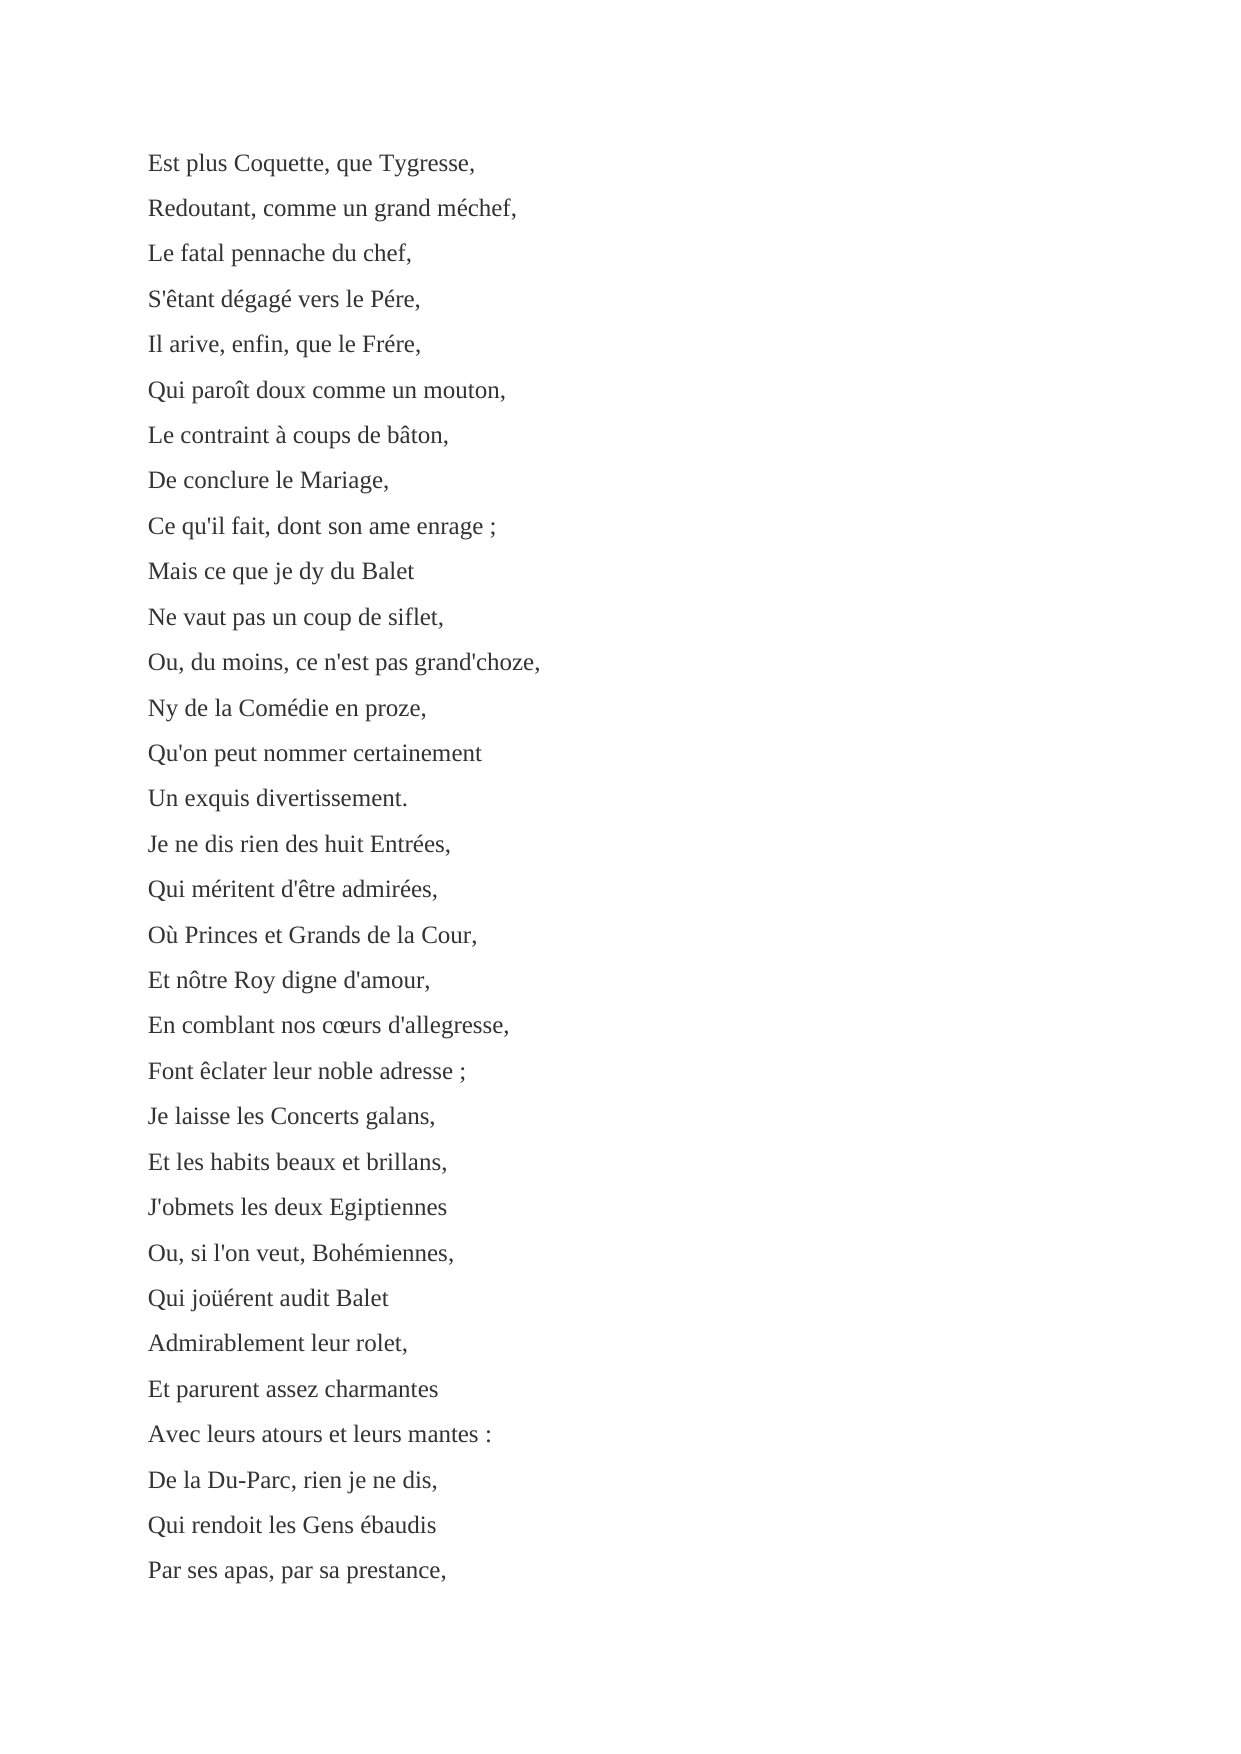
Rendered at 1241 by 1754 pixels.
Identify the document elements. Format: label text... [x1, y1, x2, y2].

text Qu'on peut nommer certainement [148, 738, 1093, 767]
text Un exquis divertissement. [148, 783, 1093, 812]
text Redoutant, comme un grand méchef, [148, 193, 1093, 222]
text Le fatal pennache du chef, [148, 238, 1093, 267]
text En comblant nos cœurs d'allegresse, [148, 1011, 1093, 1039]
text Font êclater leur noble adresse ; [148, 1056, 1093, 1085]
text Où Princes et Grands de la Cour, [148, 920, 1093, 948]
text Est plus Coquette, que Tygresse, [148, 148, 1093, 176]
text Et nôtre Roy digne d'amour, [148, 965, 1093, 994]
text Par ses apas, par sa prestance, [148, 1556, 1093, 1584]
text Et les habits beaux et brillans, [148, 1147, 1093, 1176]
text Qui méritent d'être admirées, [148, 874, 1093, 903]
text Je ne dis rien des huit Entrées, [148, 829, 1093, 858]
text Il arive, enfin, que le Frére, [148, 329, 1093, 358]
text J'obmets les deux Egiptiennes [148, 1192, 1093, 1221]
text Ou, si l'on veut, Bohémiennes, [148, 1238, 1093, 1266]
text Ne vaut pas un coup de siflet, [148, 602, 1093, 631]
text Ce qu'il fait, dont son ame enrage ; [148, 511, 1093, 540]
text De conclure le Mariage, [148, 466, 1093, 494]
text Admirablement leur rolet, [148, 1328, 1093, 1357]
text Qui joüérent audit Balet [148, 1283, 1093, 1312]
text Qui rendoit les Gens ébaudis [148, 1510, 1093, 1539]
text Qui paroît doux comme un mouton, [148, 375, 1093, 403]
text Mais ce que je dy du Balet [148, 556, 1093, 585]
text Avec leurs atours et leurs mantes : [148, 1419, 1093, 1448]
text Ou, du moins, ce n'est pas grand'choze, [148, 647, 1093, 676]
text S'êtant dégagé vers le Pére, [148, 284, 1093, 313]
text Je laisse les Concerts galans, [148, 1101, 1093, 1130]
text Et parurent assez charmantes [148, 1374, 1093, 1403]
text Le contraint à coups de bâton, [148, 420, 1093, 449]
text De la Du-Parc, rien je ne dis, [148, 1465, 1093, 1493]
text Ny de la Comédie en proze, [148, 693, 1093, 721]
